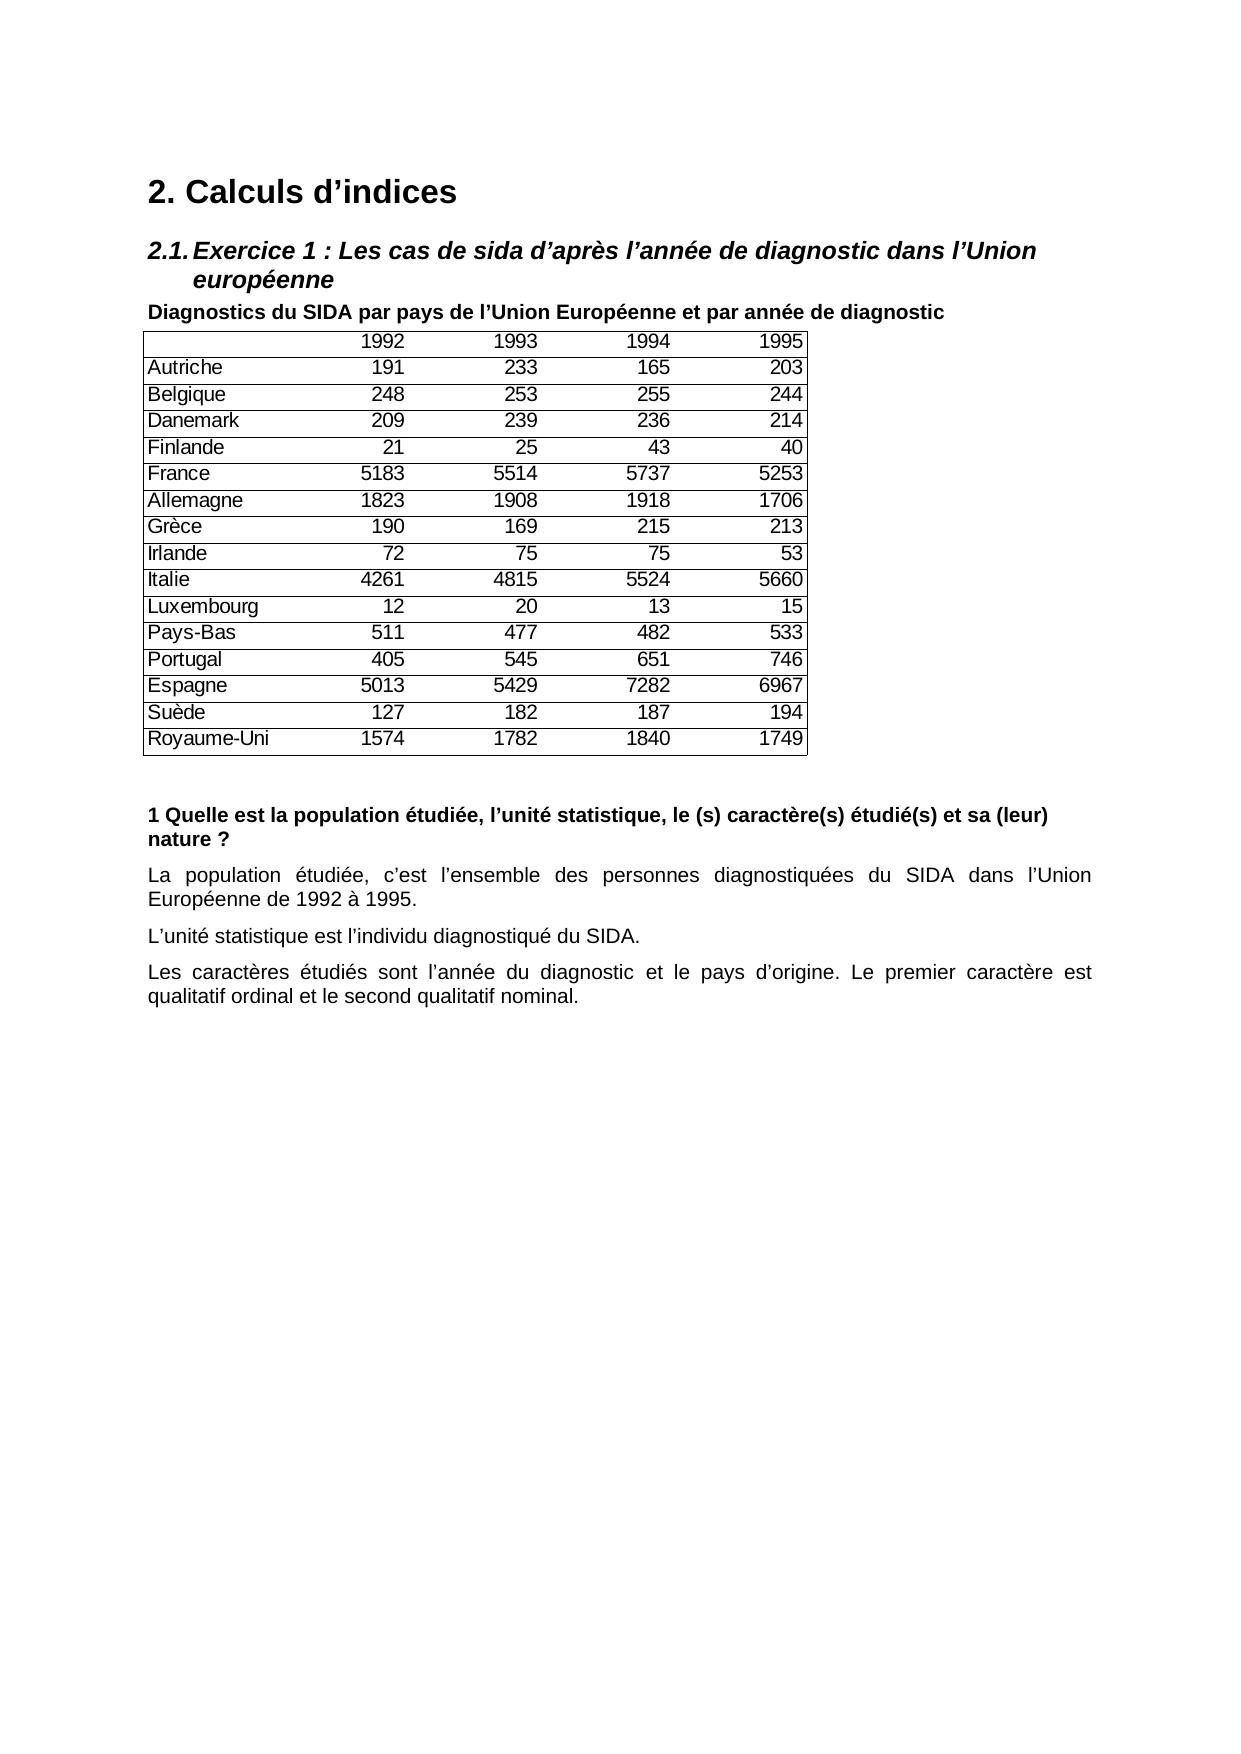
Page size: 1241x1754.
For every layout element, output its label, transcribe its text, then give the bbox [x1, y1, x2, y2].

text Les caractères étudiés sont l’année du diagnostic et le pays d’origine. Le premier caractère est qualitatif ordinal et le second qualitatif nominal. [148, 960, 1093, 1008]
text Diagnostics du SIDA par pays de l’Union Européenne et par année de diagnostic [148, 300, 1093, 324]
text 1 Quelle est la population étudiée, l’unité statistique, le (s) caractère(s) étudié(s) et sa (leur) nature ? [148, 803, 1093, 851]
text La population étudiée, c’est l’ensemble des personnes diagnostiquées du SIDA dans l’Union Européenne de 1992 à 1995. [148, 863, 1093, 911]
subtitle Exercice 1 : Les cas de sida d’après l’année de diagnostic dans l’Union européenne [148, 236, 1093, 293]
text L’unité statistique est l’individu diagnostiqué du SIDA. [148, 924, 1093, 948]
subtitle Calculs d’indices [148, 173, 1093, 211]
